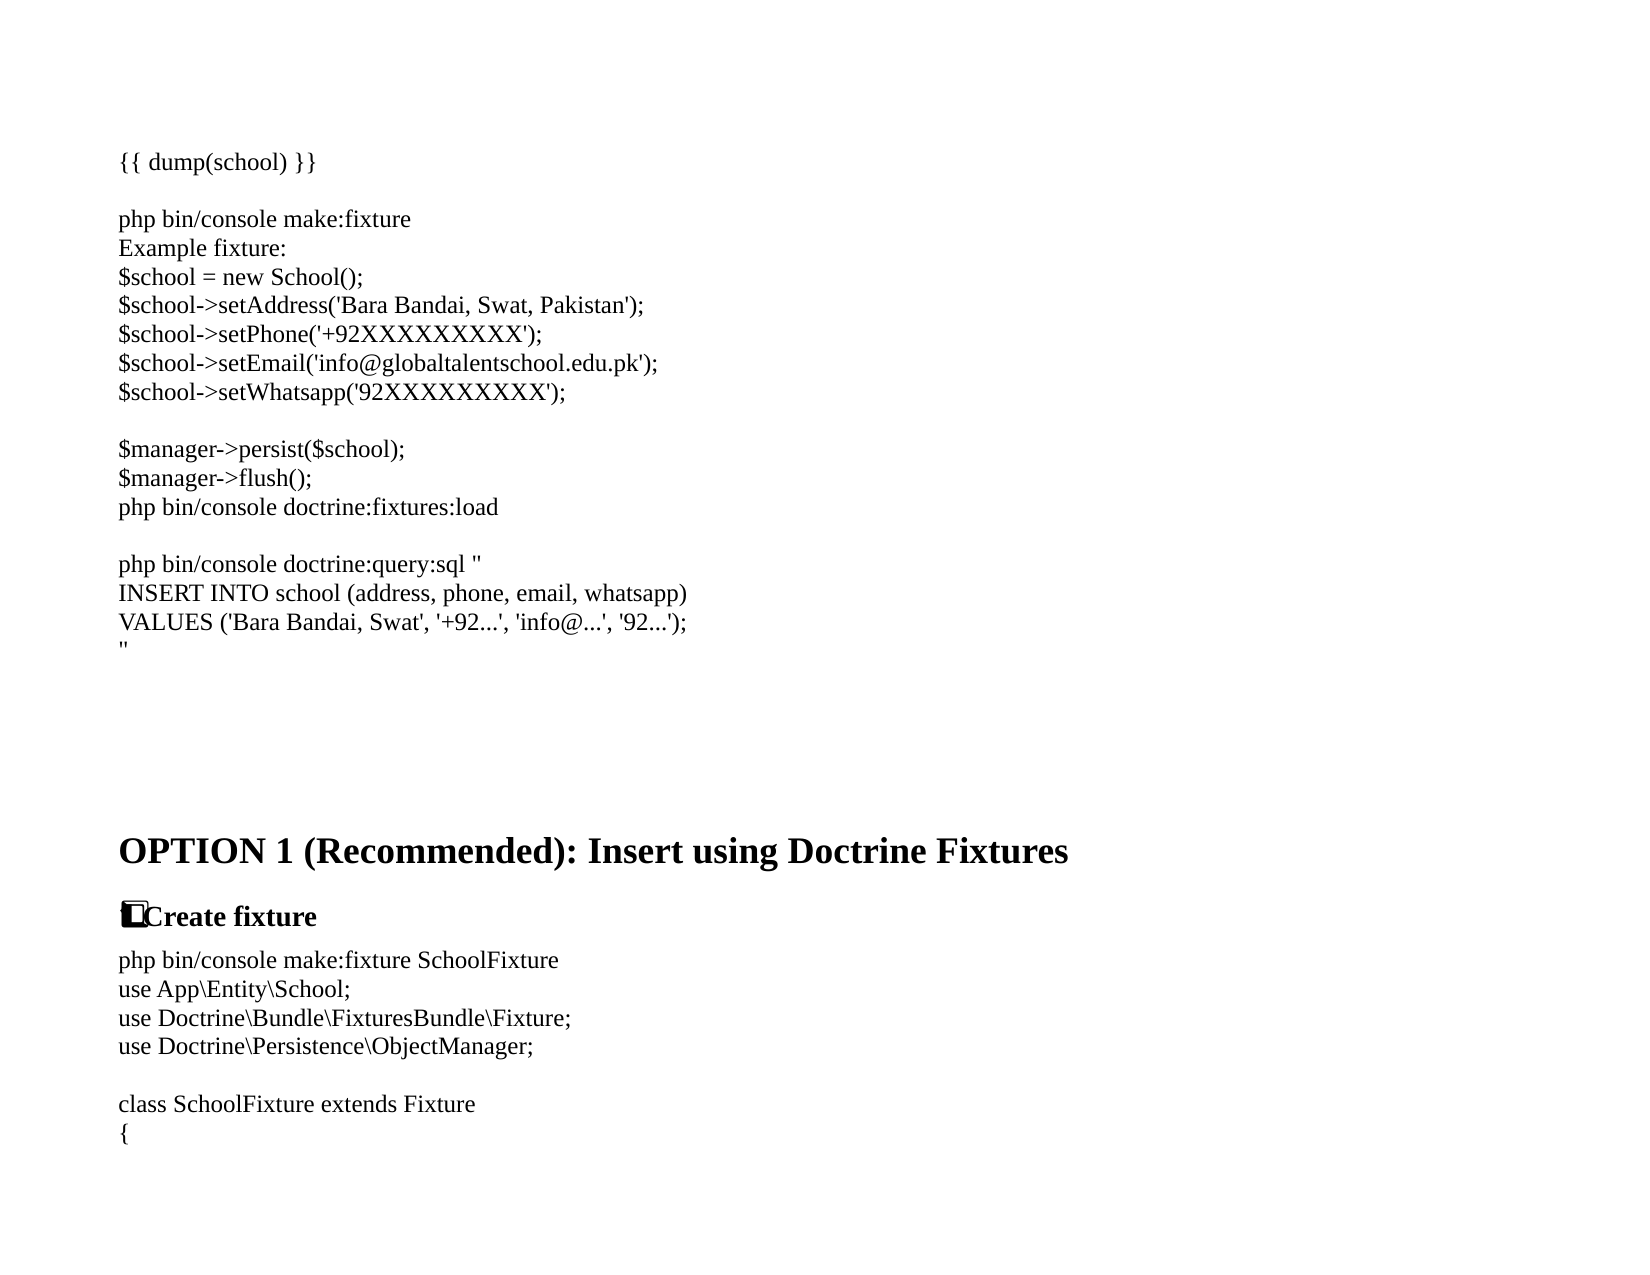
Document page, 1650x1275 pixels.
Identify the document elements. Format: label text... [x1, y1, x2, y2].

text $school->setWhatsapp('92XXXXXXXXX'); [118, 377, 1532, 406]
text VALUES ('Bara Bandai, Swat', '+92...', 'info@...', '92...'); [118, 607, 1532, 636]
text use App\Entity\School; [118, 974, 1532, 1003]
text INSERT INTO school (address, phone, email, whatsapp) [118, 578, 1532, 607]
text php bin/console make:fixture SchoolFixture [118, 945, 1532, 974]
text php bin/console make:fixture [118, 204, 1532, 233]
text use Doctrine\Bundle\FixturesBundle\Fixture; [118, 1003, 1532, 1031]
subtitle OPTION 1 (Recommended): Insert using Doctrine Fixtures [118, 829, 1532, 872]
text $school->setPhone('+92XXXXXXXXX'); [118, 319, 1532, 348]
text Example fixture: [118, 233, 1532, 262]
text use Doctrine\Persistence\ObjectManager; [118, 1031, 1532, 1060]
text php bin/console doctrine:query:sql " [118, 549, 1532, 578]
text php bin/console doctrine:fixtures:load [118, 492, 1532, 521]
text { [118, 1118, 1532, 1146]
text " [118, 636, 1532, 664]
text class SchoolFixture extends Fixture [118, 1089, 1532, 1118]
text $school->setAddress('Bara Bandai, Swat, Pakistan'); [118, 291, 1532, 319]
text {{ dump(school) }} [118, 147, 1532, 176]
text $manager->flush(); [118, 463, 1532, 492]
text $manager->persist($school); [118, 434, 1532, 463]
subtitle 1️⃣ Create fixture [118, 899, 1532, 933]
text $school = new School(); [118, 262, 1532, 291]
text $school->setEmail('info@globaltalentschool.edu.pk'); [118, 348, 1532, 377]
